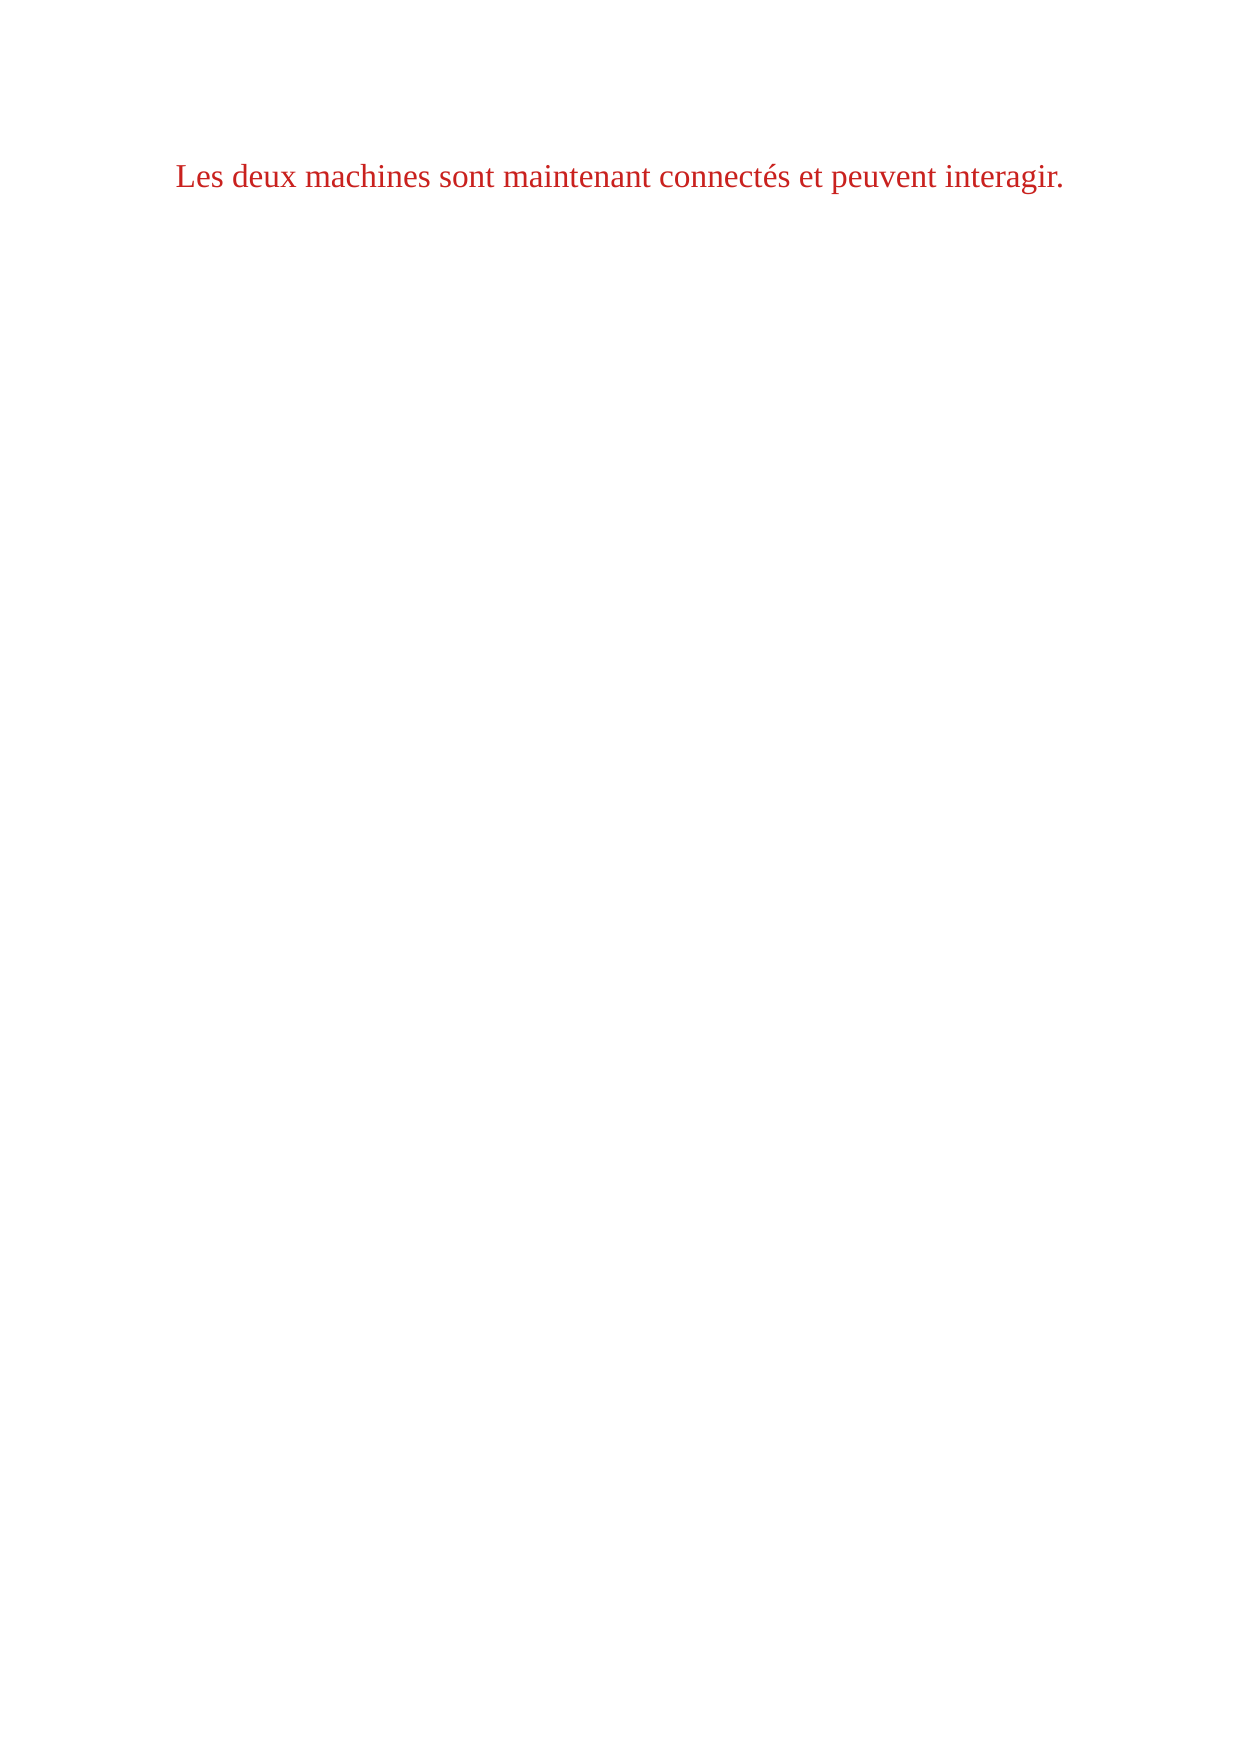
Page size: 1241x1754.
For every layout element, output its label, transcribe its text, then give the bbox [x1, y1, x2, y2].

text Les deux machines sont maintenant connectés et peuvent interagir. [118, 156, 1122, 195]
